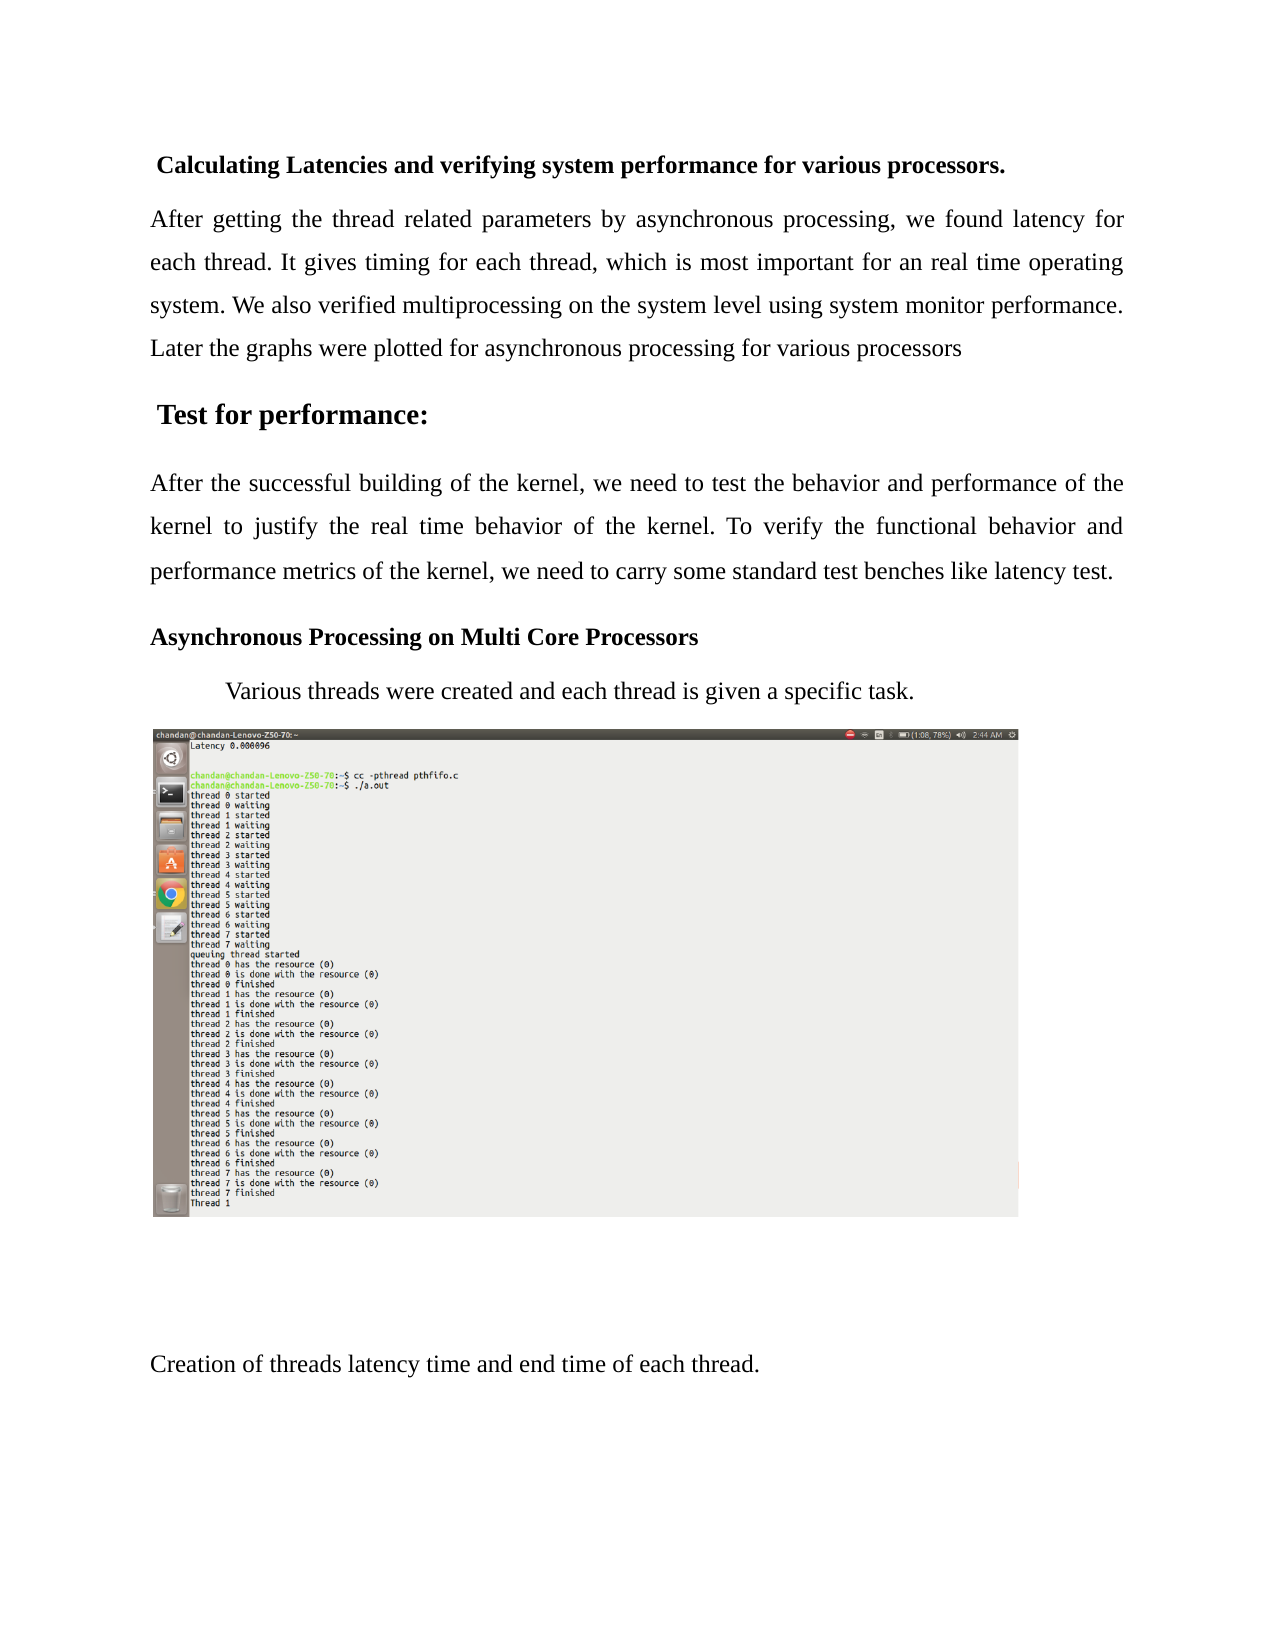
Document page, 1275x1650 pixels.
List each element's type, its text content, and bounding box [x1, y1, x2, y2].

subtitle Asynchronous Processing on Multi Core Processors [150, 622, 1125, 651]
text Creation of threads latency time and end time of each thread. [150, 1349, 1125, 1378]
text After getting the thread related parameters by asynchronous processing, we found latency for each thread. It gives timing for each thread, which is most important for an real time operating system. We also verified multiprocessing on the system level using system monitor performance. Later the graphs were plotted for asynchronous processing for various processors [150, 204, 1125, 362]
text After the successful building of the kernel, we need to test the behavior and performance of the kernel to justify the real time behavior of the kernel. To verify the functional behavior and performance metrics of the kernel, we need to carry some standard test benches like latency test. [150, 468, 1125, 586]
picture [153, 729, 1019, 1217]
text Various threads were created and each thread is given a specific task. [150, 676, 1125, 704]
subtitle Calculating Latencies and verifying system performance for various processors. [150, 150, 1125, 179]
text Test for performance: [150, 397, 1125, 431]
